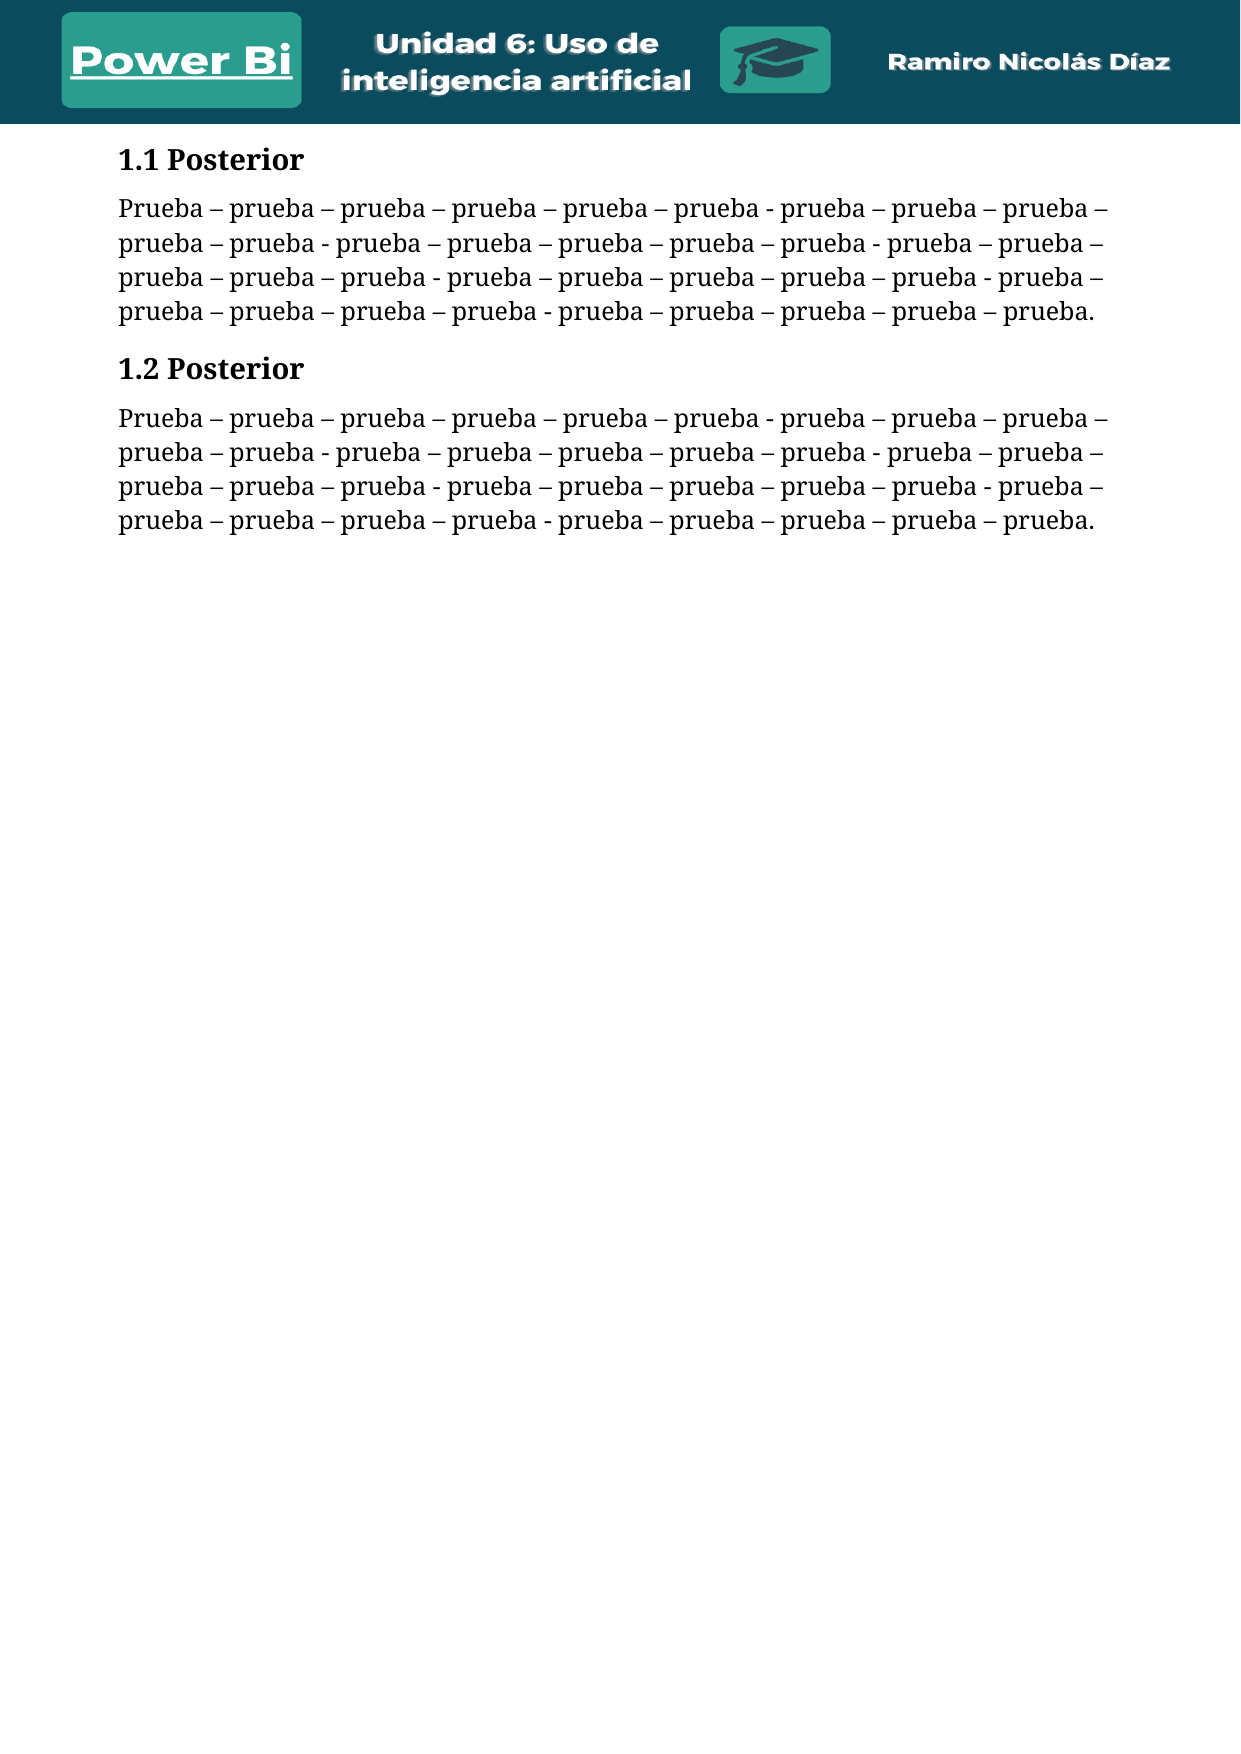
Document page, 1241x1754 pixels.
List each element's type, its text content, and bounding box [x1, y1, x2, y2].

text Prueba – prueba – prueba – prueba – prueba – prueba - prueba – prueba – prueba – prueba – prueba - prueba – prueba – prueba – prueba – prueba - prueba – prueba – prueba – prueba – prueba - prueba – prueba – prueba – prueba – prueba - prueba – prueba – prueba – prueba – prueba - prueba – prueba – prueba – prueba – prueba. [118, 400, 1122, 537]
subtitle 1.2 Posterior [118, 348, 1122, 388]
text Prueba – prueba – prueba – prueba – prueba – prueba - prueba – prueba – prueba – prueba – prueba - prueba – prueba – prueba – prueba – prueba - prueba – prueba – prueba – prueba – prueba - prueba – prueba – prueba – prueba – prueba - prueba – prueba – prueba – prueba – prueba - prueba – prueba – prueba – prueba – prueba. [118, 191, 1122, 327]
subtitle 1.1 Posterior [118, 139, 1122, 179]
picture [0, 0, 1241, 124]
